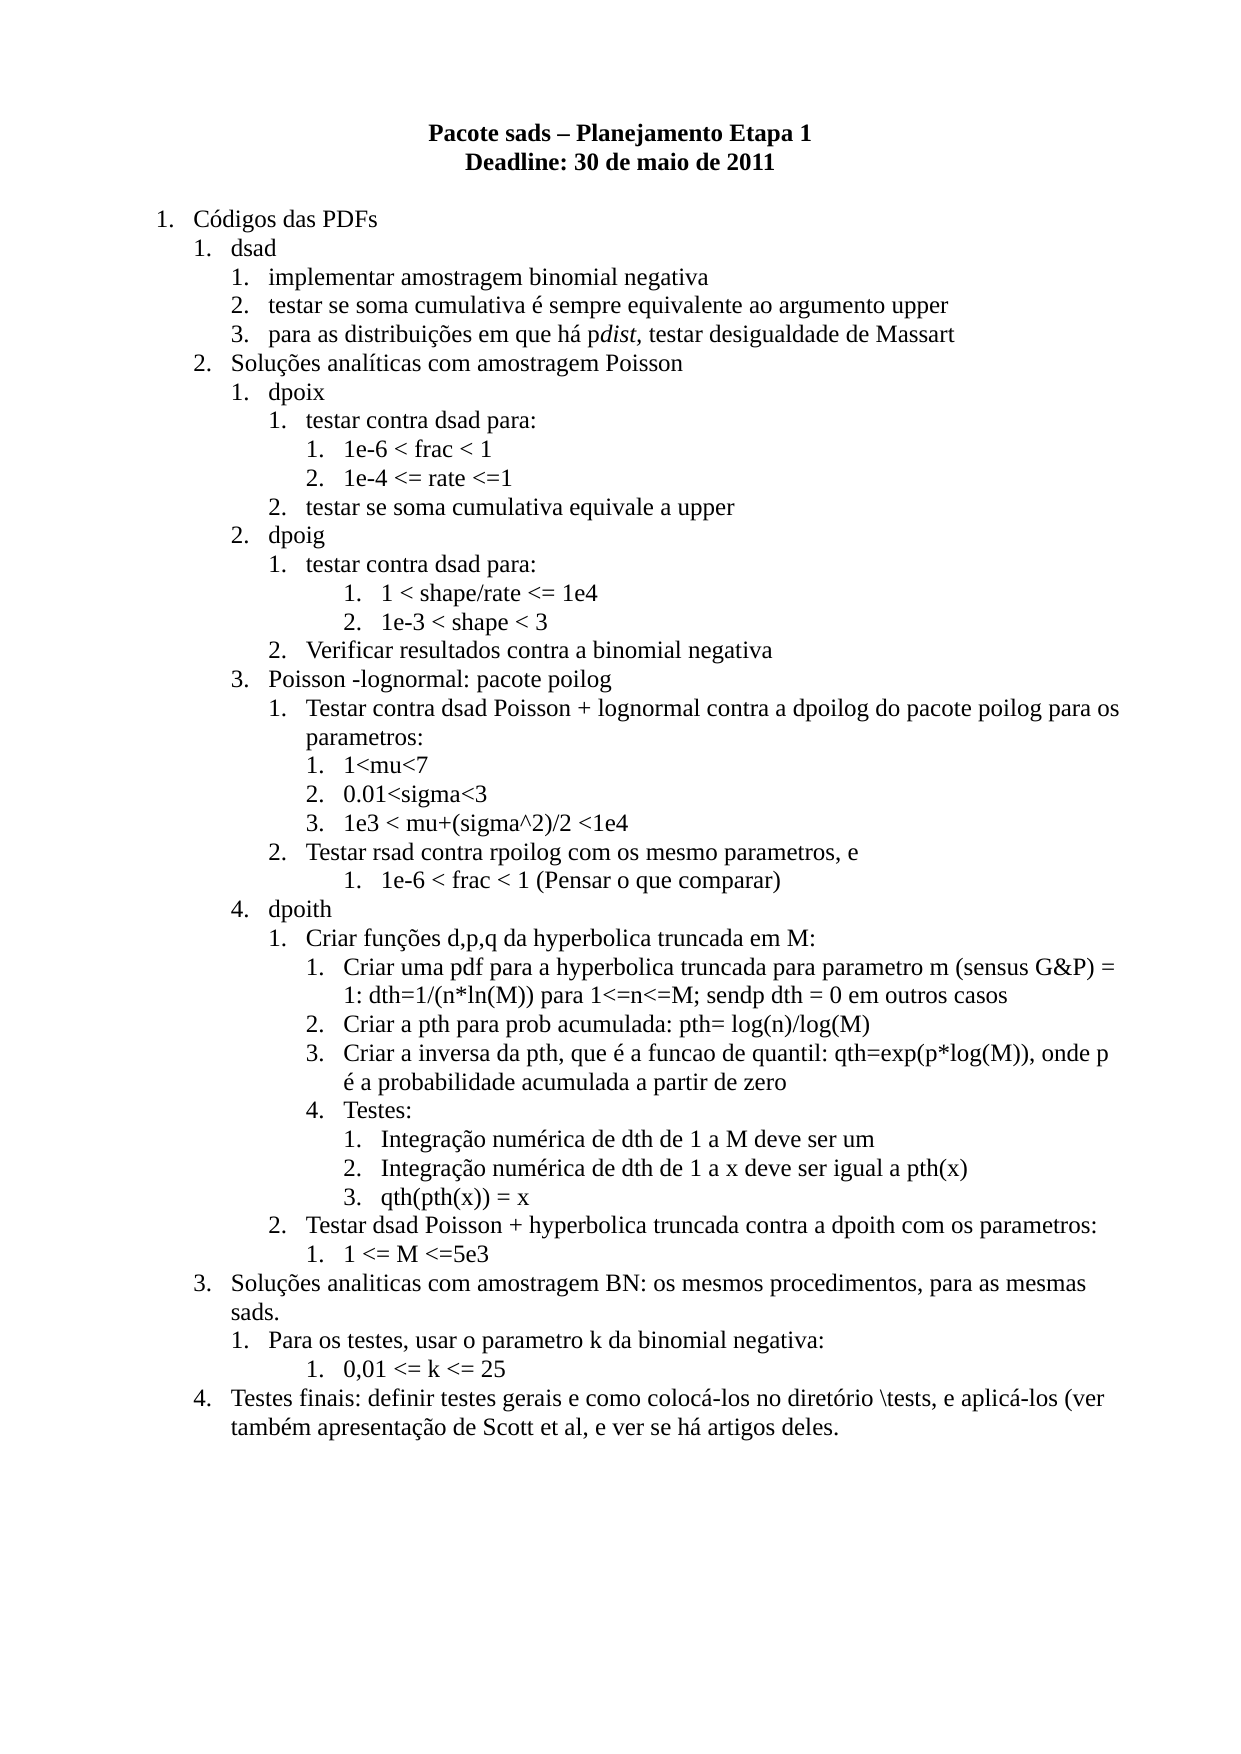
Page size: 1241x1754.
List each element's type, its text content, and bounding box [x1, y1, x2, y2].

list testar se soma cumulativa equivale a upper [268, 492, 1122, 521]
list Integração numérica de dth de 1 a x deve ser igual a pth(x) [343, 1153, 1122, 1182]
list Testar rsad contra rpoilog com os mesmo parametros, e [268, 837, 1122, 866]
list Testar dsad Poisson + hyperbolica truncada contra a dpoith com os parametros: [268, 1211, 1122, 1239]
list 1e-6 < frac < 1 (Pensar o que comparar) [343, 866, 1122, 894]
list Soluções analiticas com amostragem BN: os mesmos procedimentos, para as mesmas sads. [193, 1268, 1122, 1326]
list Soluções analíticas com amostragem Poisson [193, 348, 1122, 377]
list dsad [193, 233, 1122, 262]
list Integração numérica de dth de 1 a M deve ser um [343, 1124, 1122, 1153]
list 1e-3 < shape < 3 [343, 607, 1122, 636]
list dpoith [231, 894, 1122, 923]
list Criar funções d,p,q da hyperbolica truncada em M: [268, 923, 1122, 952]
list dpoix [231, 377, 1122, 406]
list para as distribuições em que há pdist, testar desigualdade de Massart [231, 319, 1122, 348]
list Testes: [306, 1096, 1122, 1124]
list 0.01<sigma<3 [306, 779, 1122, 808]
list Testes finais: definir testes gerais e como colocá-los no diretório \tests, e aplicá-los (ver também apresentação de Scott et al, e ver se há artigos deles. [193, 1383, 1122, 1441]
list 1e-4 <= rate <=1 [306, 463, 1122, 492]
list testar contra dsad para: [268, 549, 1122, 578]
list Códigos das PDFs [156, 204, 1122, 233]
list Criar a inversa da pth, que é a funcao de quantil: qth=exp(p*log(M)), onde p é a probabilidade acumulada a partir de zero [306, 1038, 1122, 1096]
list dpoig [231, 521, 1122, 549]
list Verificar resultados contra a binomial negativa [268, 636, 1122, 664]
text Pacote sads – Planejamento Etapa 1 [118, 118, 1122, 147]
list 1e-6 < frac < 1 [306, 434, 1122, 463]
list testar se soma cumulativa é sempre equivalente ao argumento upper [231, 291, 1122, 319]
list qth(pth(x)) = x [343, 1182, 1122, 1211]
list 1<mu<7 [306, 751, 1122, 779]
list implementar amostragem binomial negativa [231, 262, 1122, 291]
list Poisson -lognormal: pacote poilog [231, 664, 1122, 693]
list Criar uma pdf para a hyperbolica truncada para parametro m (sensus G&P) = 1: dth=1/(n*ln(M)) para 1<=n<=M; sendp dth = 0 em outros casos [306, 952, 1122, 1009]
list Para os testes, usar o parametro k da binomial negativa: [231, 1326, 1122, 1354]
list testar contra dsad para: [268, 406, 1122, 434]
list Testar contra dsad Poisson + lognormal contra a dpoilog do pacote poilog para os parametros: [268, 693, 1122, 751]
list 1 < shape/rate <= 1e4 [343, 578, 1122, 607]
text Deadline: 30 de maio de 2011 [118, 147, 1122, 176]
list 1 <= M <=5e3 [306, 1239, 1122, 1268]
list 0,01 <= k <= 25 [306, 1354, 1122, 1383]
list Criar a pth para prob acumulada: pth= log(n)/log(M) [306, 1009, 1122, 1038]
list 1e3 < mu+(sigma^2)/2 <1e4 [306, 808, 1122, 837]
